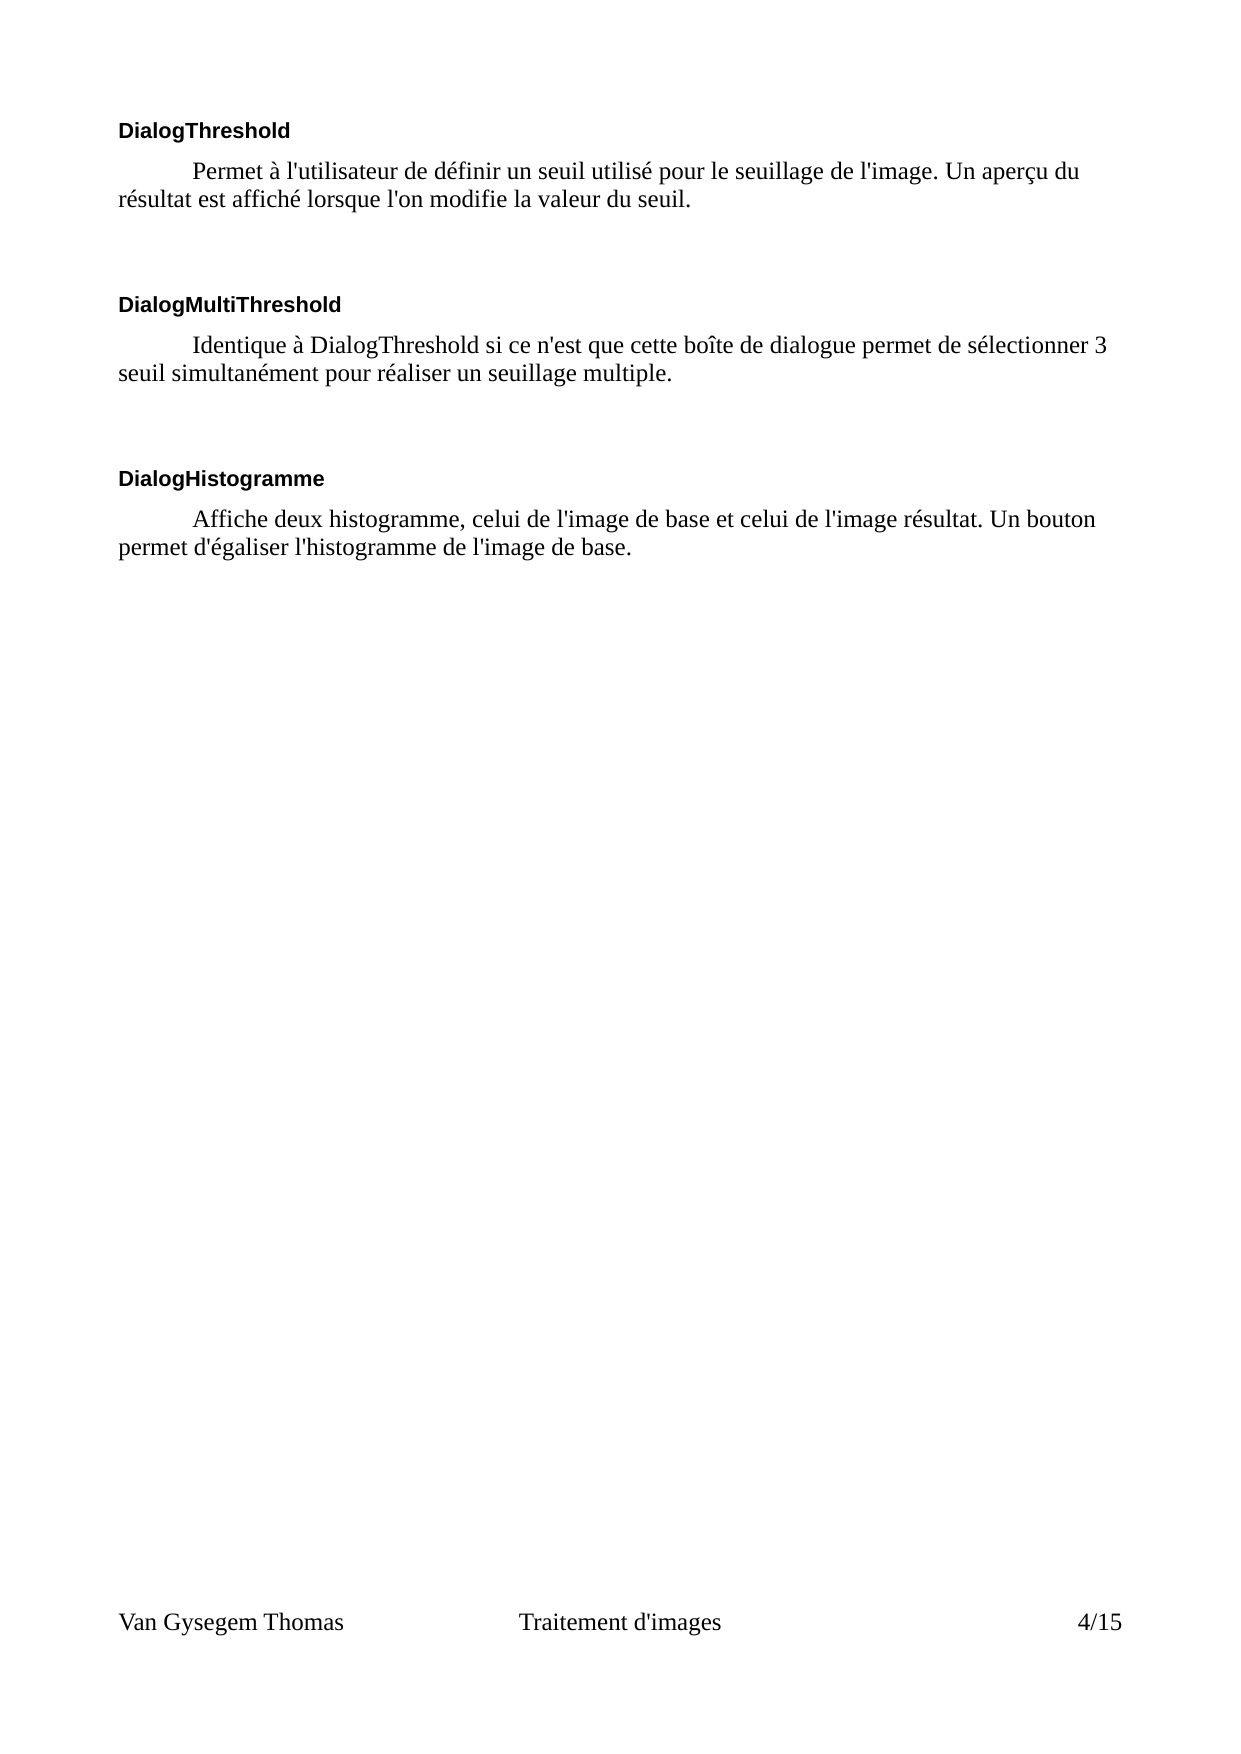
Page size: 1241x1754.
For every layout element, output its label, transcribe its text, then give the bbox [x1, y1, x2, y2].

text Affiche deux histogramme, celui de l'image de base et celui de l'image résultat. Un bouton permet d'égaliser l'histogramme de l'image de base. [118, 504, 1122, 561]
subtitle DialogThreshold [118, 118, 1122, 143]
text Identique à DialogThreshold si ce n'est que cette boîte de dialogue permet de sélectionner 3 seuil simultanément pour réaliser un seuillage multiple. [118, 330, 1122, 387]
subtitle DialogHistogramme [118, 466, 1122, 491]
subtitle DialogMultiThreshold [118, 292, 1122, 317]
text Permet à l'utilisateur de définir un seuil utilisé pour le seuillage de l'image. Un aperçu du résultat est affiché lorsque l'on modifie la valeur du seuil. [118, 156, 1122, 213]
